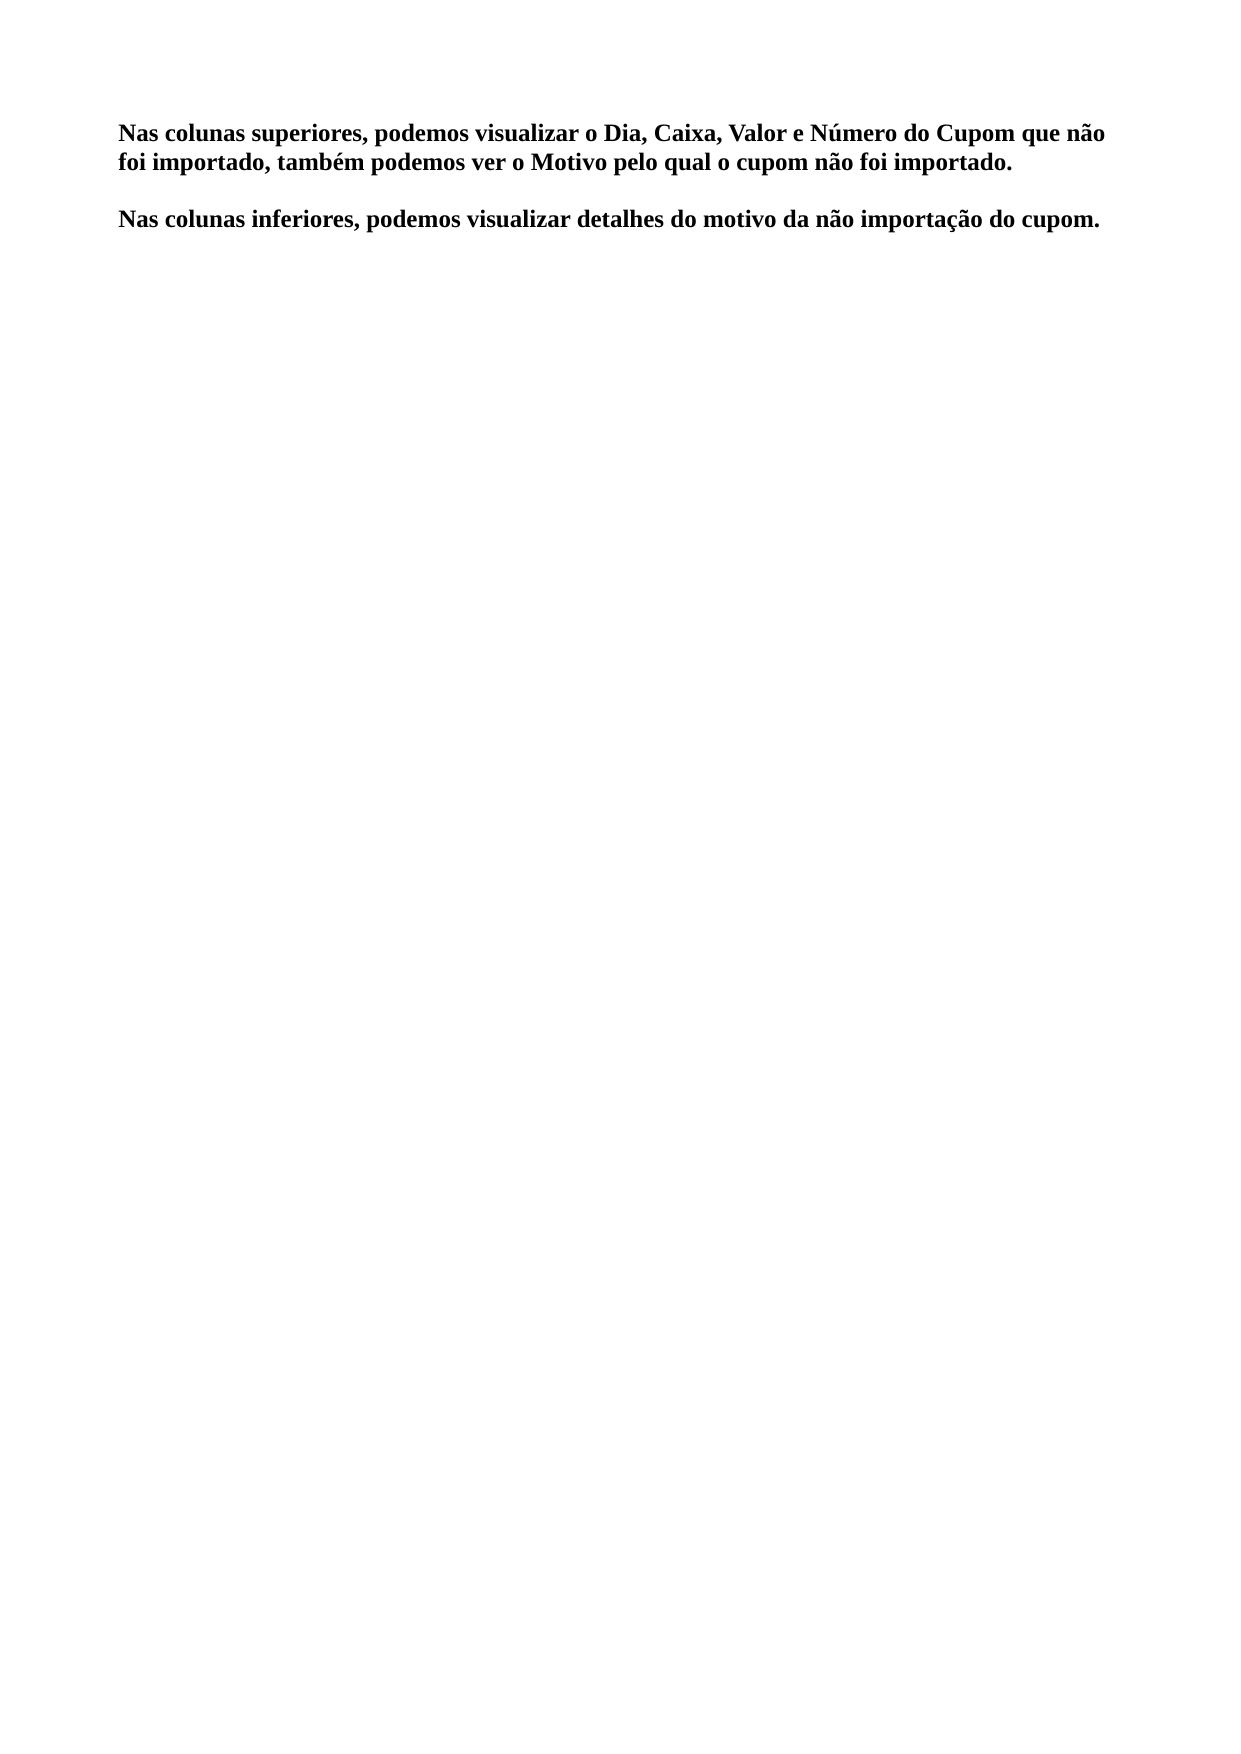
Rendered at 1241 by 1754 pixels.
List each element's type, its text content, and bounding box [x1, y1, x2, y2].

text Nas colunas inferiores, podemos visualizar detalhes do motivo da não importação do cupom. [118, 204, 1122, 233]
text Nas colunas superiores, podemos visualizar o Dia, Caixa, Valor e Número do Cupom que não foi importado, também podemos ver o Motivo pelo qual o cupom não foi importado. [118, 118, 1122, 176]
